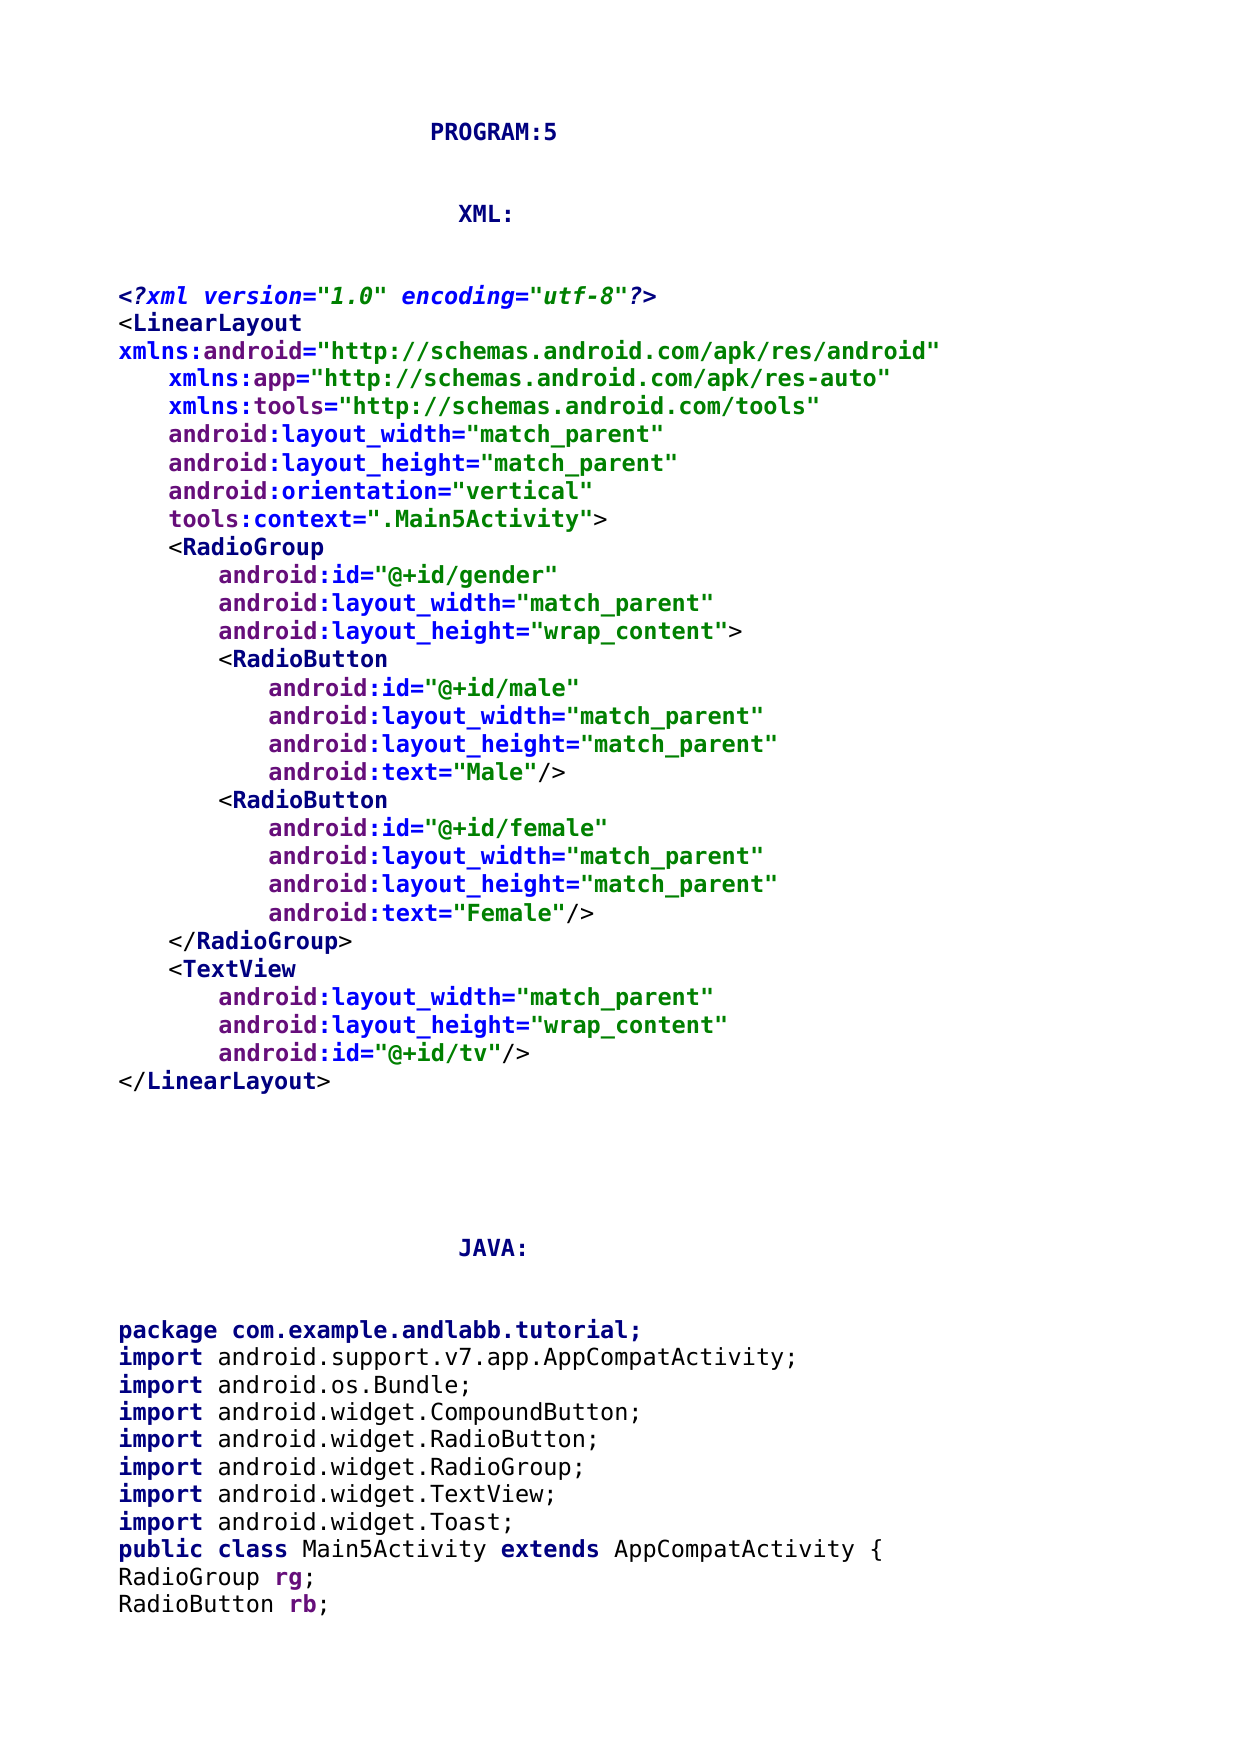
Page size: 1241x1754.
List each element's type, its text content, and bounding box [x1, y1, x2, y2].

text import android.widget.TextView; [118, 1481, 1122, 1508]
text android:text="Male"/> [118, 758, 1122, 787]
text android:id="@+id/male" [118, 674, 1122, 702]
text <?xml version="1.0" encoding="utf-8"?> [118, 282, 1122, 310]
text JAVA: [118, 1234, 1122, 1262]
text RadioButton rb; [118, 1590, 1122, 1618]
text PROGRAM:5 [118, 118, 1122, 146]
text android:layout_width="match_parent" [118, 702, 1122, 730]
text xmlns:app="http://schemas.android.com/apk/res-auto" [118, 365, 1122, 393]
text </LinearLayout> [118, 1068, 1122, 1095]
text xmlns:tools="http://schemas.android.com/tools" [118, 393, 1122, 421]
text android:id="@+id/female" [118, 815, 1122, 843]
text <RadioButton [118, 646, 1122, 674]
text android:text="Female"/> [118, 899, 1122, 927]
text android:layout_width="match_parent" [118, 421, 1122, 449]
text import android.widget.RadioGroup; [118, 1453, 1122, 1481]
text import android.widget.Toast; [118, 1508, 1122, 1536]
text android:layout_height="match_parent" [118, 730, 1122, 758]
text android:id="@+id/gender" [118, 562, 1122, 590]
text android:layout_height="match_parent" [118, 449, 1122, 477]
text android:orientation="vertical" [118, 477, 1122, 505]
text <LinearLayout xmlns:android="http://schemas.android.com/apk/res/android" [118, 310, 1122, 365]
text import android.widget.RadioButton; [118, 1426, 1122, 1453]
text import android.widget.CompoundButton; [118, 1399, 1122, 1426]
text import android.os.Bundle; [118, 1371, 1122, 1399]
text android:layout_width="match_parent" [118, 590, 1122, 618]
text <TextView [118, 955, 1122, 983]
text android:layout_height="wrap_content"> [118, 618, 1122, 646]
text <RadioGroup [118, 533, 1122, 562]
text RadioGroup rg; [118, 1563, 1122, 1590]
text package com.example.andlabb.tutorial; [118, 1316, 1122, 1344]
text public class Main5Activity extends AppCompatActivity { [118, 1536, 1122, 1563]
text android:layout_width="match_parent" [118, 983, 1122, 1012]
text android:layout_height="match_parent" [118, 871, 1122, 899]
text <RadioButton [118, 787, 1122, 815]
text tools:context=".Main5Activity"> [118, 505, 1122, 533]
text </RadioGroup> [118, 927, 1122, 955]
text android:layout_height="wrap_content" [118, 1012, 1122, 1040]
text android:id="@+id/tv"/> [118, 1040, 1122, 1068]
text import android.support.v7.app.AppCompatActivity; [118, 1344, 1122, 1371]
text android:layout_width="match_parent" [118, 843, 1122, 871]
text XML: [118, 200, 1122, 228]
